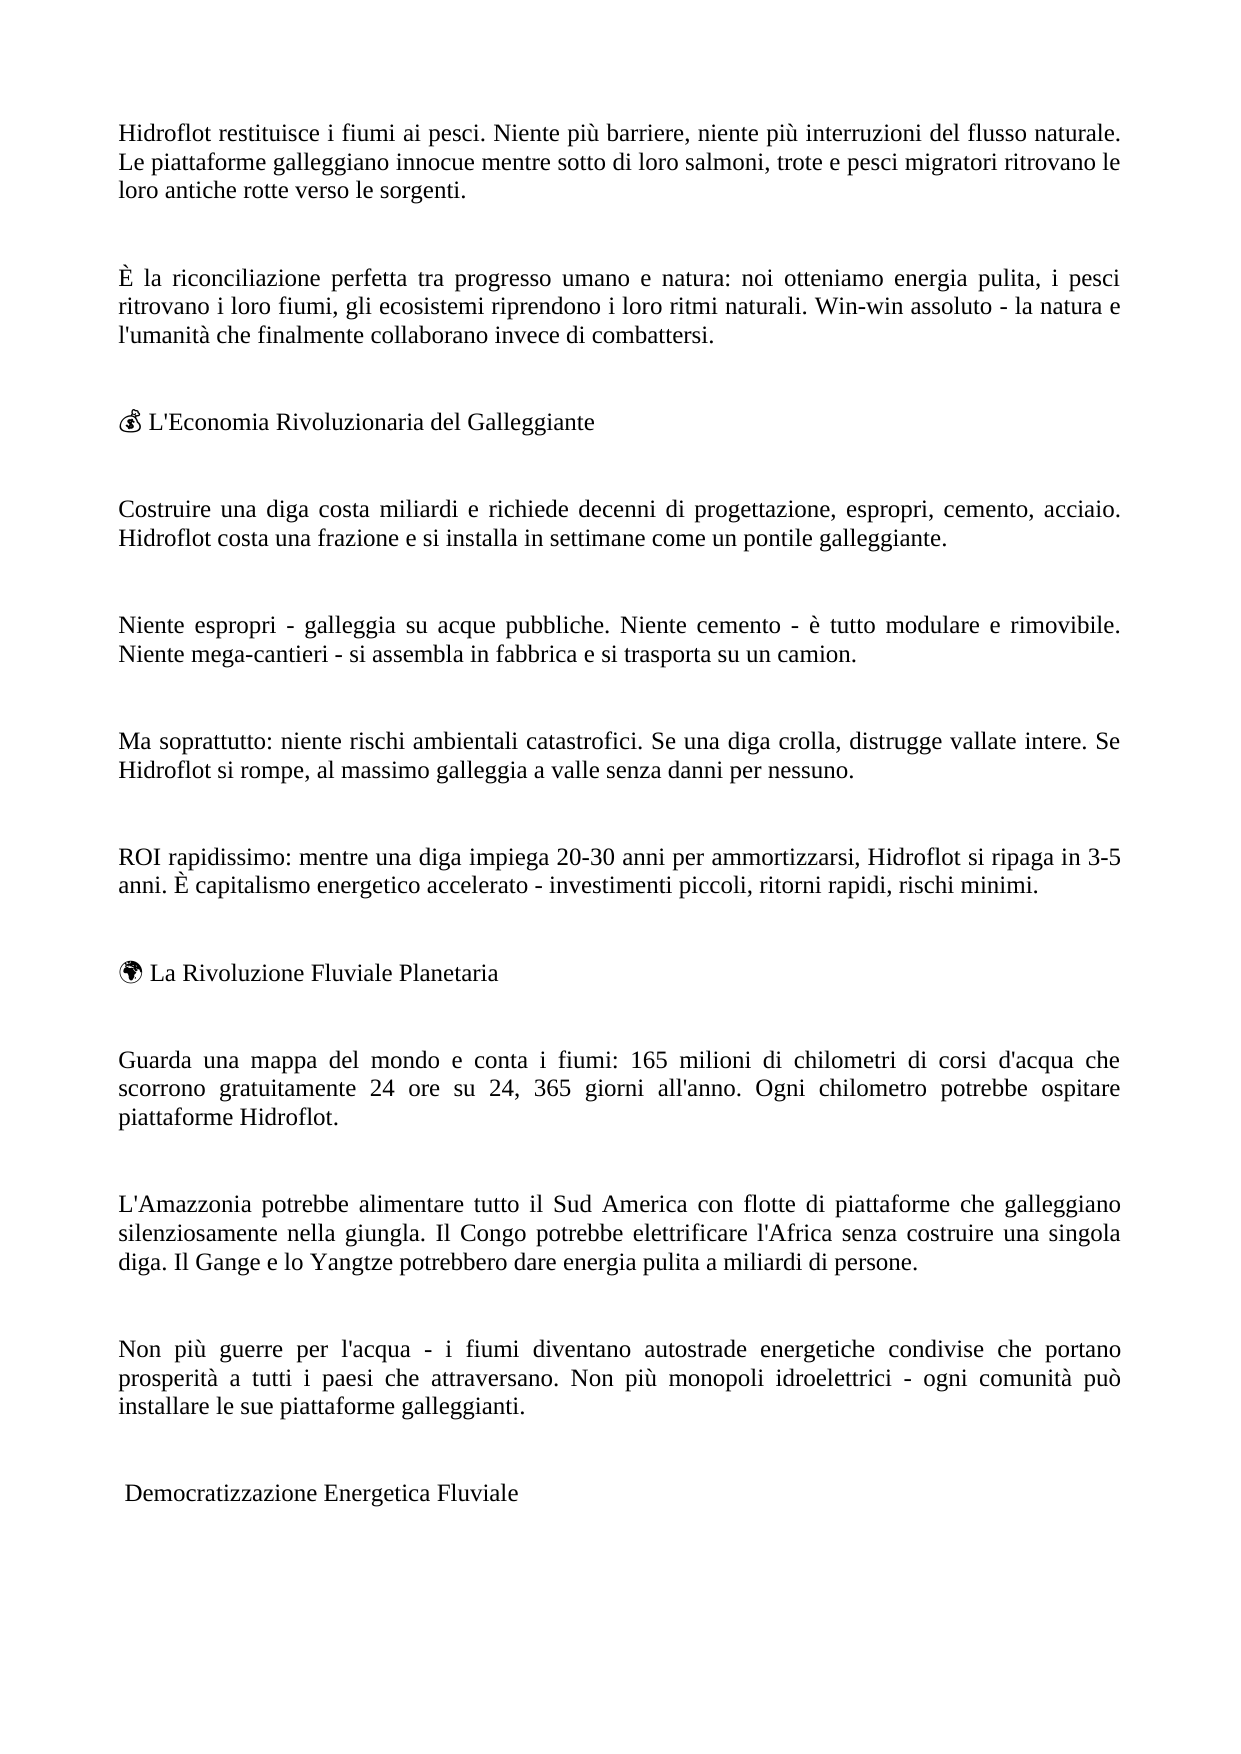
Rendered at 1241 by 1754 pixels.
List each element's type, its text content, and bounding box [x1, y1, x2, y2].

subtitle 🏘️ Democratizzazione Energetica Fluviale [118, 1478, 1122, 1507]
text Costruire una diga costa miliardi e richiede decenni di progettazione, espropri, cemento, acciaio. Hidroflot costa una frazione e si installa in settimane come un pontile galleggiante. [118, 494, 1122, 552]
text Ma soprattutto: niente rischi ambientali catastrofici. Se una diga crolla, distrugge vallate intere. Se Hidroflot si rompe, al massimo galleggia a valle senza danni per nessuno. [118, 726, 1122, 783]
text ROI rapidissimo: mentre una diga impiega 20-30 anni per ammortizzarsi, Hidroflot si ripaga in 3-5 anni. È capitalismo energetico accelerato - investimenti piccoli, ritorni rapidi, rischi minimi. [118, 842, 1122, 899]
text L'Amazzonia potrebbe alimentare tutto il Sud America con flotte di piattaforme che galleggiano silenziosamente nella giungla. Il Congo potrebbe elettrificare l'Africa senza costruire una singola diga. Il Gange e lo Yangtze potrebbero dare energia pulita a miliardi di persone. [118, 1189, 1122, 1276]
text È la riconciliazione perfetta tra progresso umano e natura: noi otteniamo energia pulita, i pesci ritrovano i loro fiumi, gli ecosistemi riprendono i loro ritmi naturali. Win-win assoluto - la natura e l'umanità che finalmente collaborano invece di combattersi. [118, 263, 1122, 349]
subtitle 💰 L'Economia Rivoluzionaria del Galleggiante [118, 407, 1122, 436]
text Niente espropri - galleggia su acque pubbliche. Niente cemento - è tutto modulare e rimovibile. Niente mega-cantieri - si assembla in fabbrica e si trasporta su un camion. [118, 610, 1122, 668]
text Non più guerre per l'acqua - i fiumi diventano autostrade energetiche condivise che portano prosperità a tutti i paesi che attraversano. Non più monopoli idroelettrici - ogni comunità può installare le sue piattaforme galleggianti. [118, 1334, 1122, 1420]
text Guarda una mappa del mondo e conta i fiumi: 165 milioni di chilometri di corsi d'acqua che scorrono gratuitamente 24 ore su 24, 365 giorni all'anno. Ogni chilometro potrebbe ospitare piattaforme Hidroflot. [118, 1045, 1122, 1131]
text Hidroflot restituisce i fiumi ai pesci. Niente più barriere, niente più interruzioni del flusso naturale. Le piattaforme galleggiano innocue mentre sotto di loro salmoni, trote e pesci migratori ritrovano le loro antiche rotte verso le sorgenti. [118, 118, 1122, 204]
subtitle 🌍 La Rivoluzione Fluviale Planetaria [118, 958, 1122, 986]
